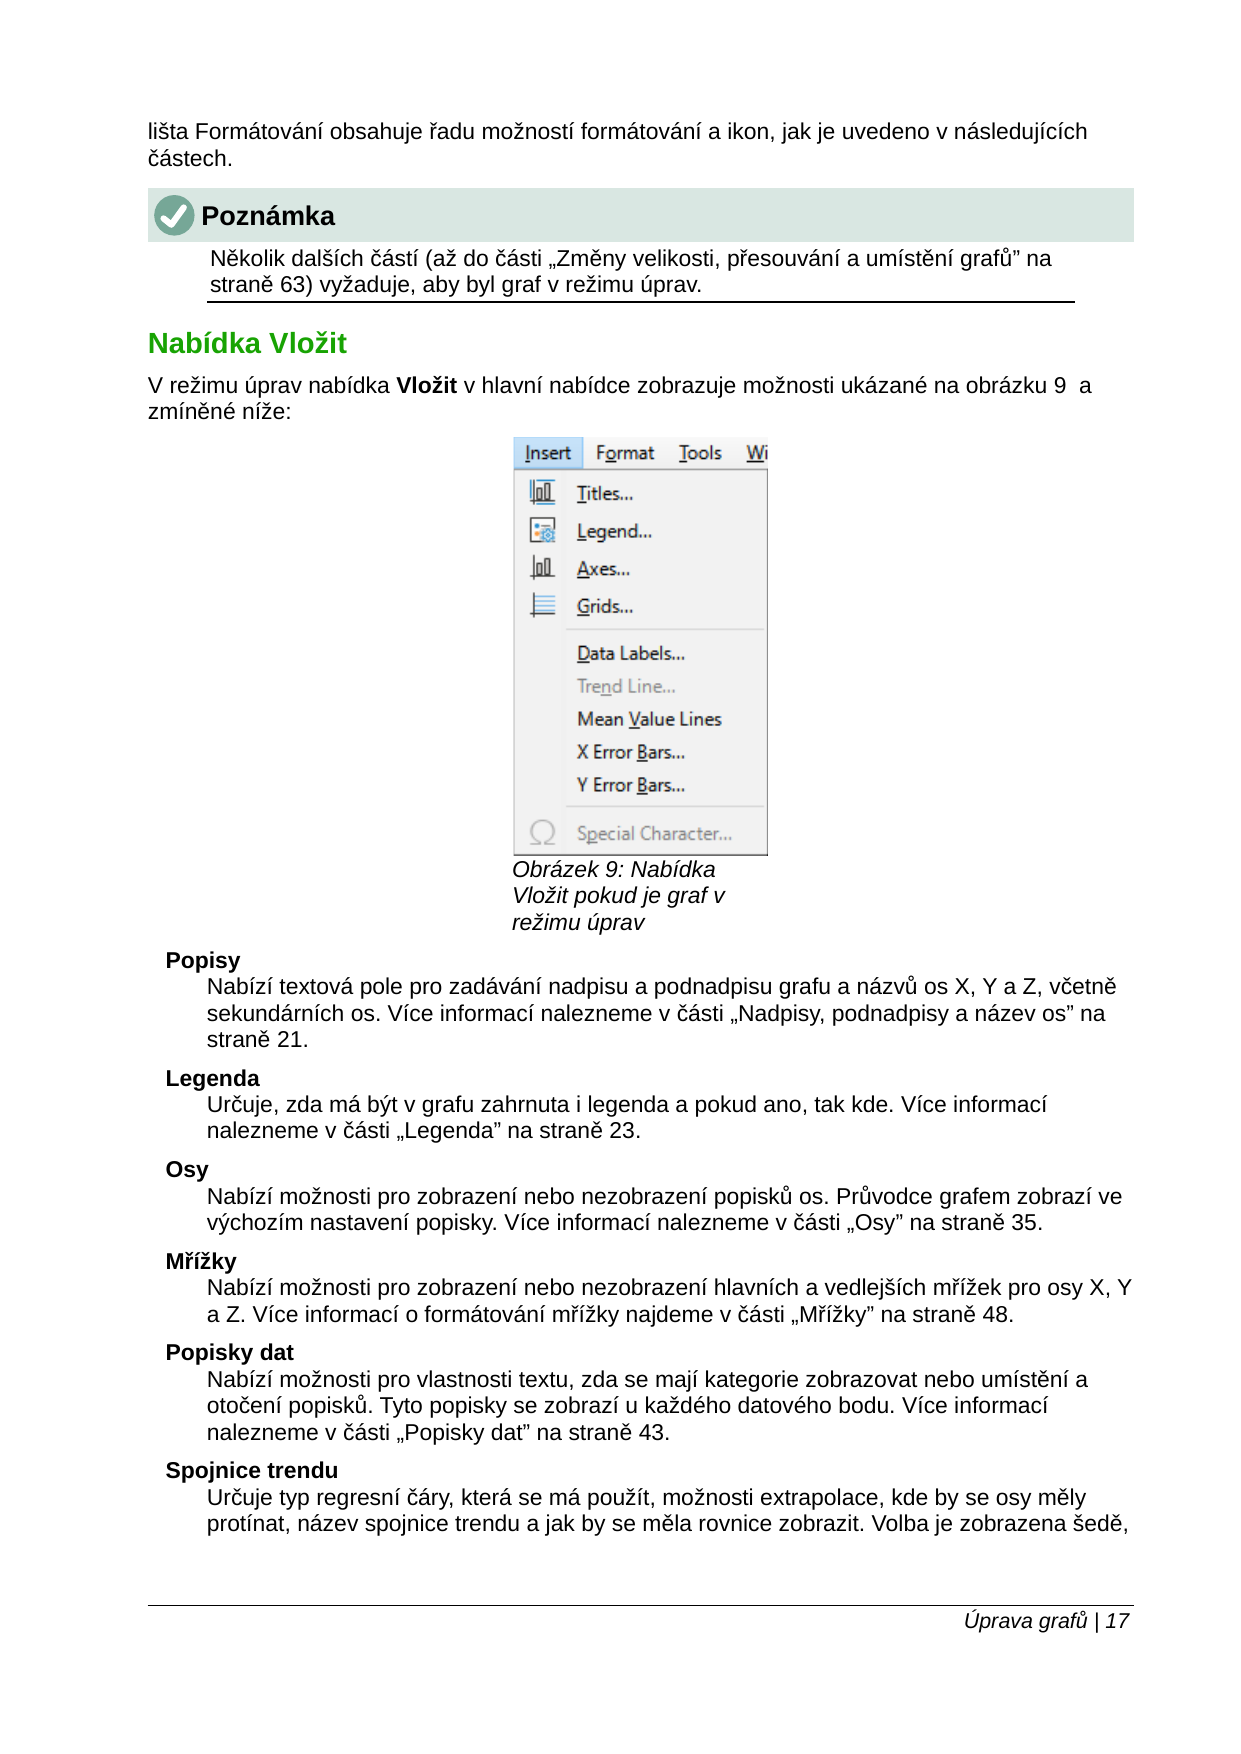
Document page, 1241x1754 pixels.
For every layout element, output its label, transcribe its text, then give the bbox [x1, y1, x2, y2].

text lišta Formátování obsahuje řadu možností formátování a ikon, jak je uvedeno v následujících částech. [148, 118, 1134, 171]
text Popisky dat [165, 1339, 1134, 1366]
text Spojnice trendu [165, 1457, 1134, 1484]
text Nabízí možnosti pro zobrazení nebo nezobrazení popisků os. Průvodce grafem zobrazí ve výchozím nastavení popisky. Více informací nalezneme v části „Osy” na straně 32. [207, 1183, 1134, 1235]
text Mřížky [165, 1248, 1134, 1274]
text Určuje typ regresní čáry, která se má použít, možnosti extrapolace, kde by se osy měly protínat, název spojnice trendu a jak by se měla rovnice zobrazit. Volba je zobrazena šedě, dokud není vybrána datová řada. Více informací nalezneme v části „Spojnice trendu a přímky střední hodnoty" na straně 50. [207, 1484, 1134, 1536]
text Určuje, zda má být v grafu zahrnuta i legenda a pokud ano, tak kde. Více informací nalezneme v části „Legenda” na straně 22. [207, 1091, 1134, 1144]
subtitle Poznámka [148, 188, 1134, 242]
text Nabízí textová pole pro zadávání nadpisu a podnadpisu grafu a názvů os X, Y a Z, včetně sekundárních os. Více informací nalezneme v části „Nadpisy, podnadpisy a názvy os” na straně 20. [207, 973, 1134, 1052]
text Obrázek 9: Nabídka Vložit pokud je graf v režimu úprav [512, 437, 770, 935]
subtitle Nabídka Vložit [148, 326, 1134, 360]
text Osy [165, 1156, 1134, 1183]
text Nabízí možnosti pro vlastnosti textu, zda se mají kategorie zobrazovat nebo umístění a otočení popisků. Tyto popisky se zobrazí u každého datového bodu. Více informací nalezneme v části „Popisky dat” na straně 40. [207, 1366, 1134, 1445]
text Legenda [165, 1065, 1134, 1091]
text Několik dalších částí (až do části „Změna velikosti, přesouvání a umístění grafů” na straně 60) vyžaduje, aby byl graf v režimu úprav. [207, 242, 1075, 301]
picture [513, 437, 768, 856]
text Popisy [165, 947, 1134, 973]
text Nabízí možnosti pro zobrazení nebo nezobrazení hlavních a vedlejších mřížek pro osy X, Y a Z. Více informací o formátování mřížky najdeme v části „Mřížky” na straně 45. [207, 1274, 1134, 1327]
text V režimu úprav nabídka Vložit v hlavní nabídce zobrazuje možnosti ukázané na obrázku 9 a zmíněné níže: [148, 372, 1134, 424]
